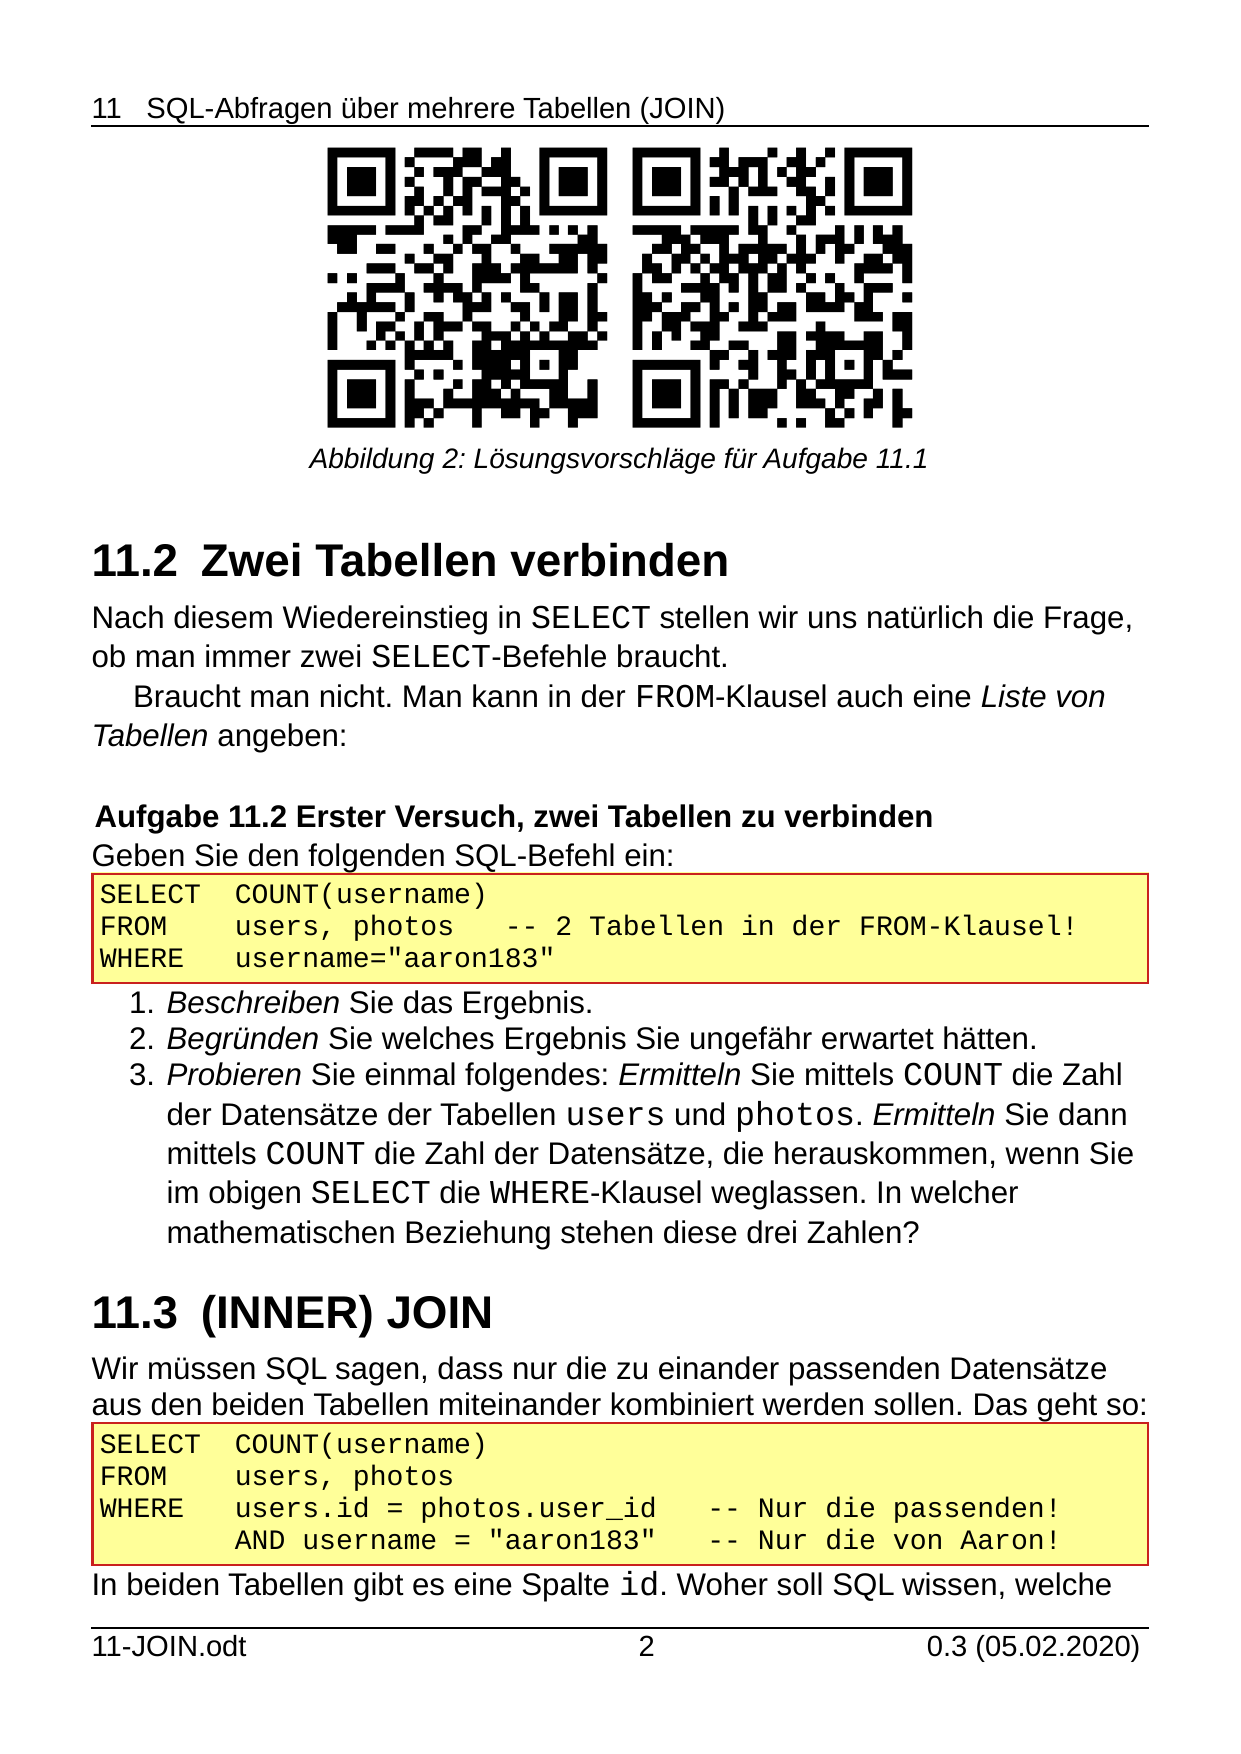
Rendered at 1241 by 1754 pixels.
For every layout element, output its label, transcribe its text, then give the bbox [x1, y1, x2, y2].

list Begründen Sie welches Ergebnis Sie ungefähr erwartet hätten. [129, 1020, 1149, 1056]
text Nach diesem Wiedereinstieg in SELECT stellen wir uns natürlich die Frage, ob man immer zwei SELECT-Befehle braucht. [91, 599, 1149, 678]
list Probieren Sie einmal folgendes: Ermitteln Sie mittels COUNT die Zahl der Datensätze der Tabellen users und photos. Ermitteln Sie dann mittels COUNT die Zahl der Datensätze, die herauskommen, wenn Sie im obigen SELECT die WHERE-Klausel weglassen. In welcher mathematischen Beziehung stehen diese drei Zahlen? [129, 1056, 1149, 1250]
text SELECT COUNT(username) [94, 875, 1147, 904]
subtitle (INNER) JOIN [91, 1285, 1149, 1338]
text WHERE users.id = photos.user_id -- Nur die passenden! [94, 1486, 1147, 1518]
text WHERE username="aaron183" [94, 936, 1147, 982]
list Beschreiben Sie das Ergebnis. [129, 984, 1149, 1020]
subtitle Zwei Tabellen verbinden [91, 534, 1149, 587]
subtitle Aufgabe 11.2 Erster Versuch, zwei Tabellen zu verbinden [91, 795, 1149, 837]
text Geben Sie den folgenden SQL-Befehl ein: [91, 837, 1149, 872]
text Braucht man nicht. Man kann in der FROM-Klausel auch eine Liste von Tabellen angeben: [91, 678, 1149, 753]
text Wir müssen SQL sagen, dass nur die zu einander passenden Datensätze aus den beiden Tabellen miteinander kombiniert werden sollen. Das geht so: [91, 1350, 1149, 1422]
text SELECT COUNT(username) [94, 1424, 1147, 1454]
text AND username = "aaron183" -- Nur die von Aaron! [94, 1518, 1147, 1564]
text FROM users, photos -- 2 Tabellen in der FROM-Klausel! [94, 904, 1147, 936]
picture [318, 138, 922, 437]
text In beiden Tabellen gibt es eine Spalte id. Woher soll SQL wissen, welche [91, 1566, 1149, 1605]
text Abbildung 2: Lösungsvorschläge für Aufgabe 11.1 [91, 442, 1149, 475]
text FROM users, photos [94, 1454, 1147, 1486]
